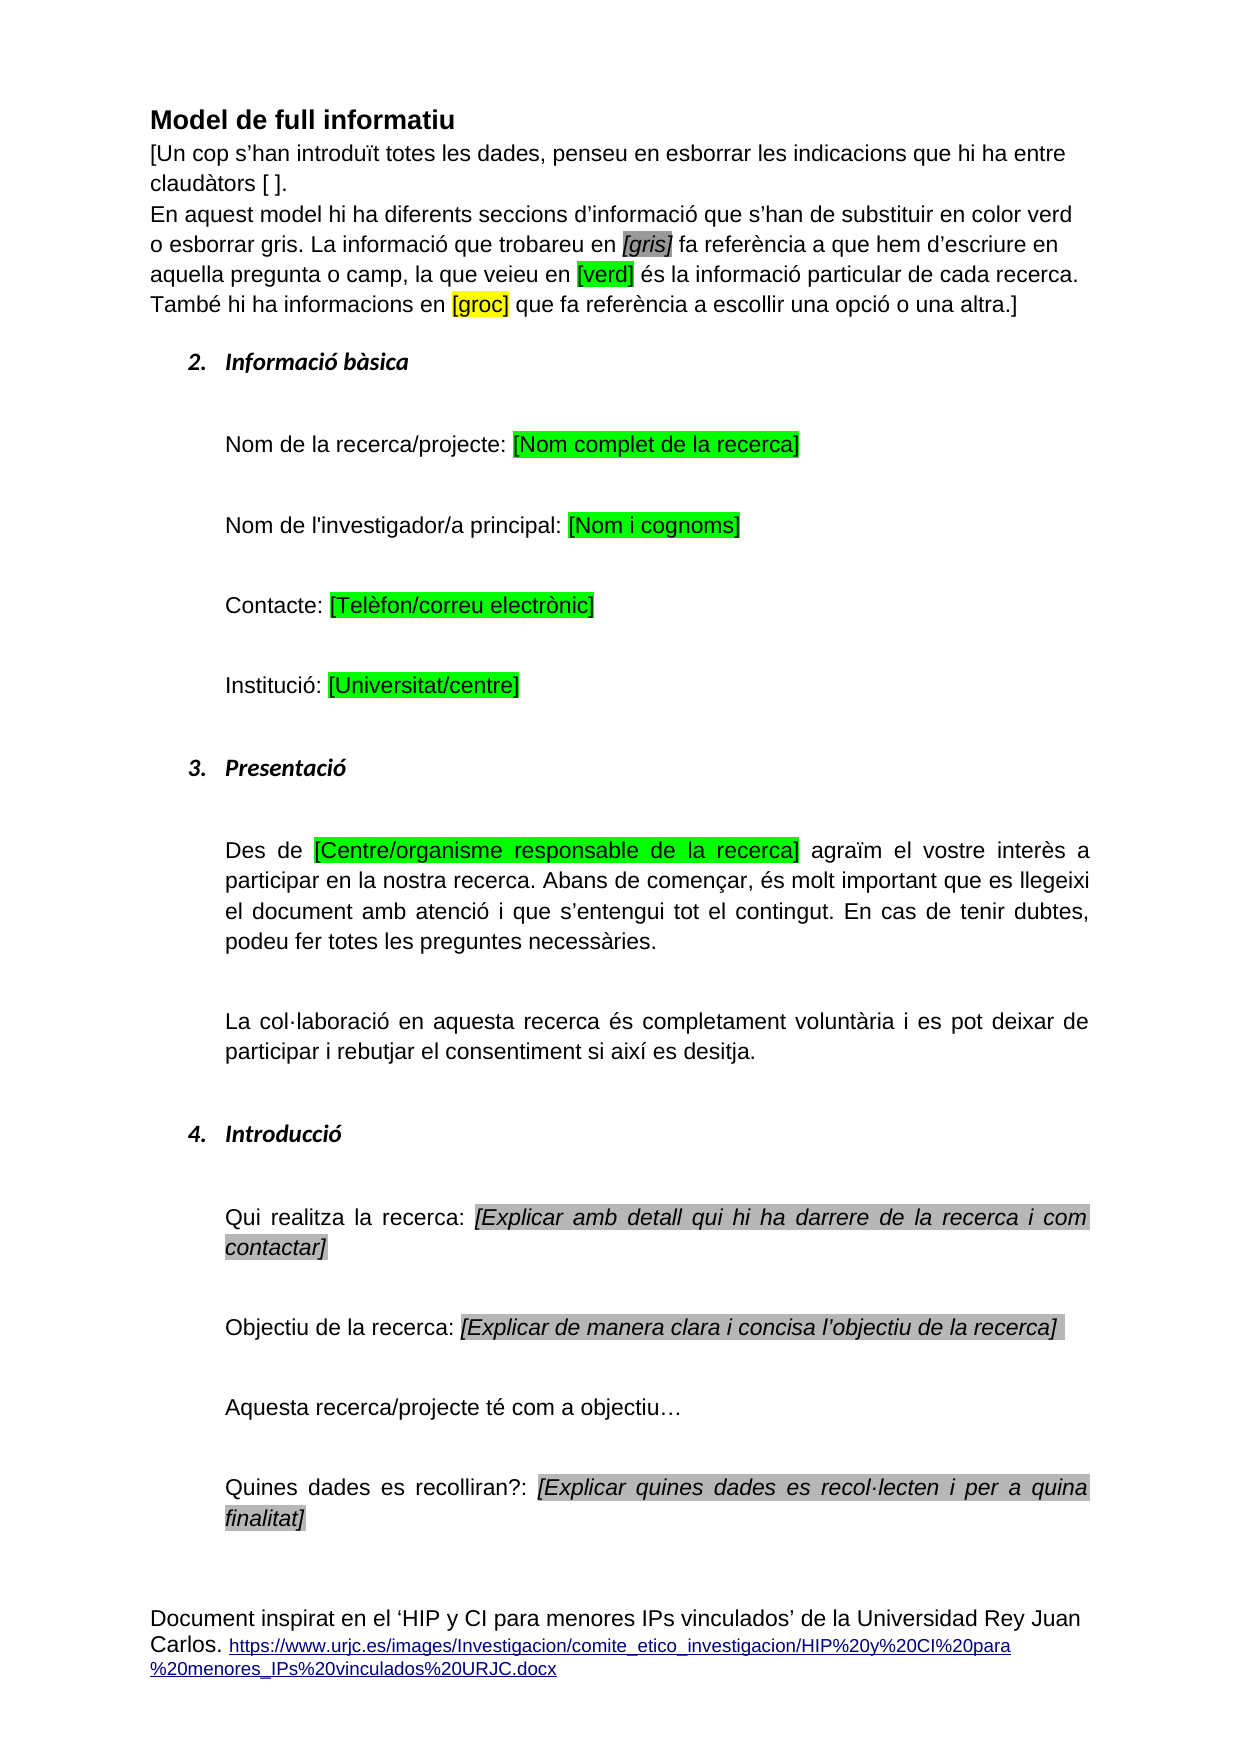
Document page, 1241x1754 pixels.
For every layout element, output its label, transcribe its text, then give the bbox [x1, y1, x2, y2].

text Institució: [Universitat/centre] [225, 672, 1090, 698]
subtitle Presentació [187, 752, 1090, 783]
text Quines dades es recolliran?: [Explicar quines dades es recol·lecten i per a quina finalitat] [225, 1474, 1090, 1531]
text Nom de la recerca/projecte: [Nom complet de la recerca] [225, 431, 1090, 458]
text [Un cop s’han introduït totes les dades, penseu en esborrar les indicacions que hi ha entre claudàtors [ ]. [150, 140, 1090, 197]
text Des de [Centre/organisme responsable de la recerca] agraïm el vostre interès a participar en la nostra recerca. Abans de començar, és molt important que es llegeixi el document amb atenció i que s’entengui tot el contingut. En cas de tenir dubtes, podeu fer totes les preguntes necessàries. [225, 837, 1090, 954]
subtitle Model de full informatiu [150, 104, 1090, 135]
text Aquesta recerca/projecte té com a objectiu… [225, 1394, 1090, 1420]
text Nom de l'investigador/a principal: [Nom i cognoms] [225, 512, 1090, 538]
subtitle Informació bàsica [187, 346, 1090, 377]
text En aquest model hi ha diferents seccions d’informació que s’han de substituir en color verd o esborrar gris. La informació que trobareu en [gris] fa referència a que hem d’escriure en aquella pregunta o camp, la que veieu en [verd] és la informació particular de cada recerca. També hi ha informacions en [groc] que fa referència a escollir una opció o una altra.] [150, 201, 1090, 317]
text Objectiu de la recerca: [Explicar de manera clara i concisa l’objectiu de la recerca] [225, 1314, 1090, 1340]
text La col·laboració en aquesta recerca és completament voluntària i es pot deixar de participar i rebutjar el consentiment si així es desitja. [225, 1008, 1090, 1064]
text Qui realitza la recerca: [Explicar amb detall qui hi ha darrere de la recerca i com contactar] [225, 1203, 1090, 1260]
subtitle Introducció [187, 1118, 1090, 1149]
text Contacte: [Telèfon/correu electrònic] [225, 592, 1090, 618]
